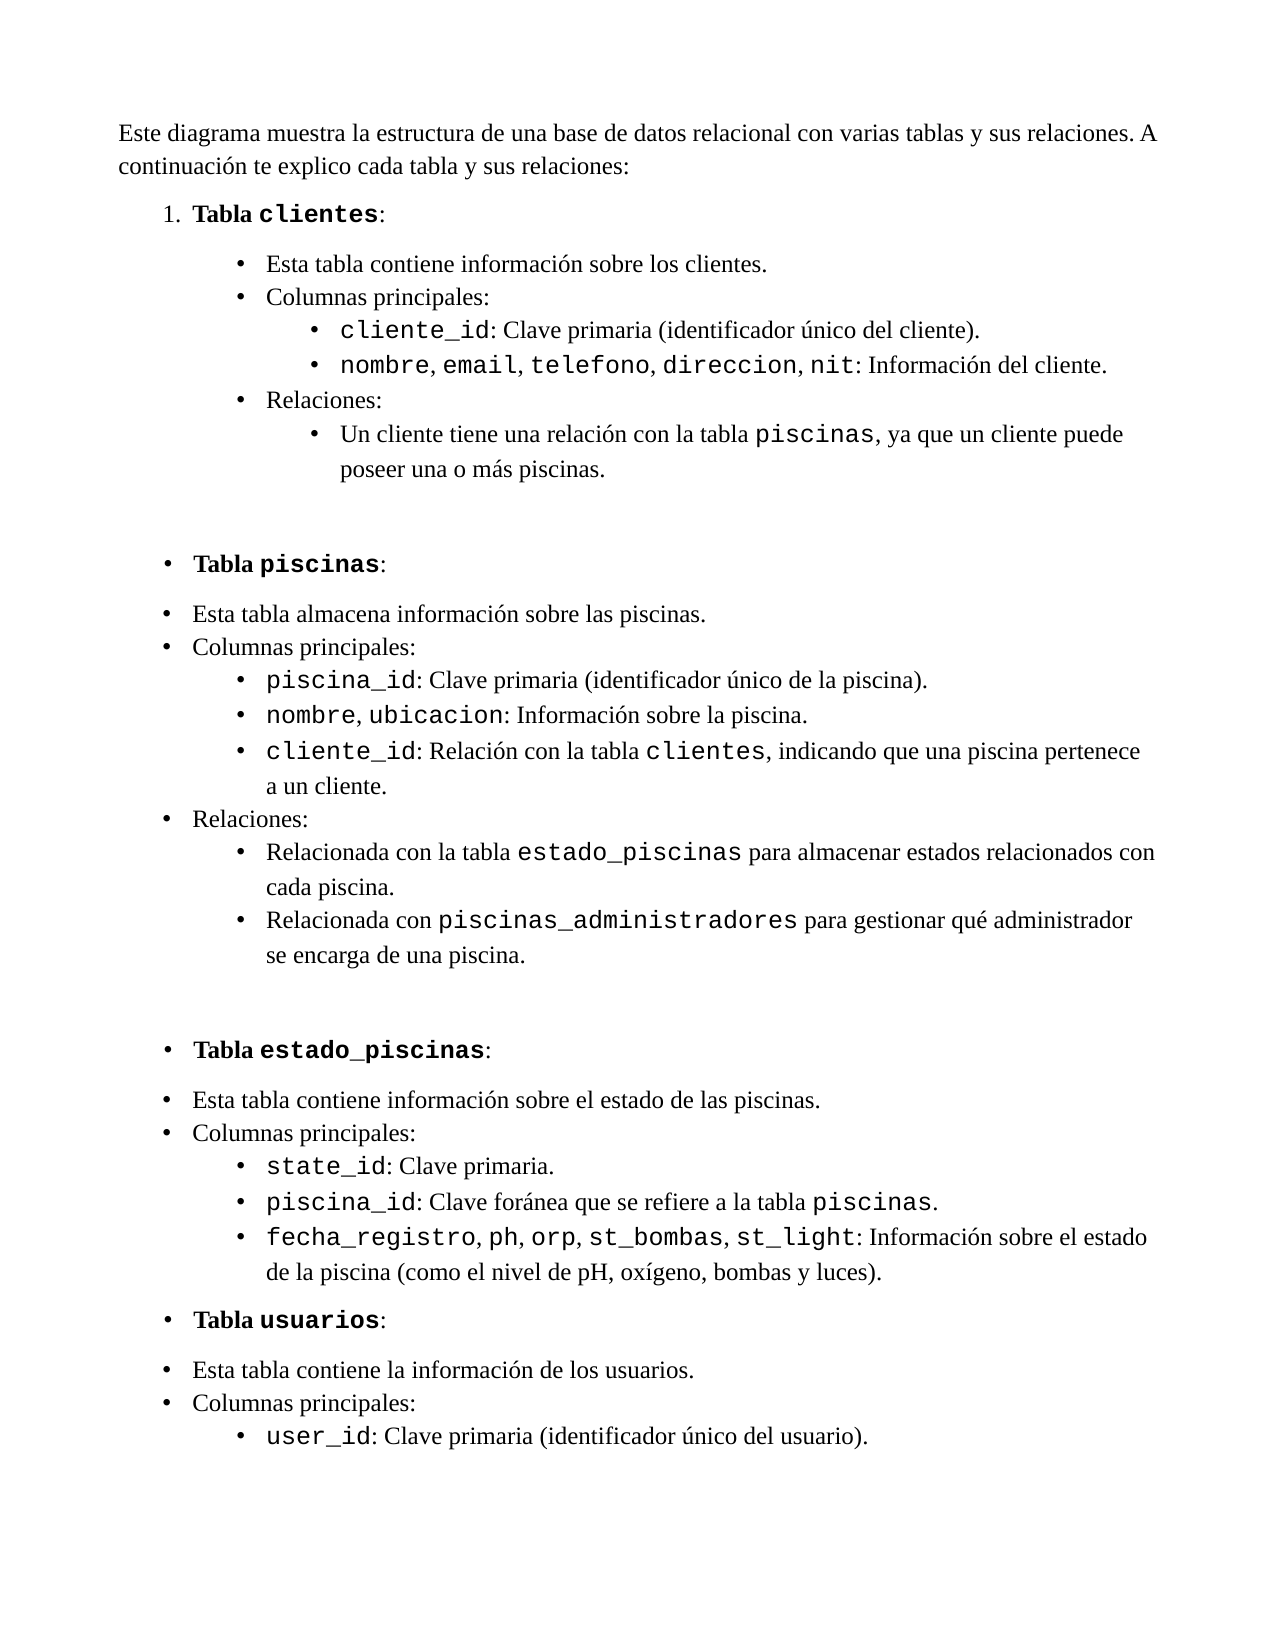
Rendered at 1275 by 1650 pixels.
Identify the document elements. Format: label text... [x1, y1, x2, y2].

list Tabla clientes: [162, 199, 1157, 229]
list fecha_registro, ph, orp, st_bombas, st_light: Información sobre el estado de la piscina (como el nivel de pH, oxígeno, bombas y luces). [236, 1222, 1157, 1286]
list Relacionada con la tabla estado_piscinas para almacenar estados relacionados con cada piscina. [236, 837, 1157, 901]
list Columnas principales: [162, 1118, 1157, 1147]
list cliente_id: Relación con la tabla clientes, indicando que una piscina pertenece a un cliente. [236, 736, 1157, 800]
list Relaciones: [236, 386, 1157, 414]
list Esta tabla contiene información sobre el estado de las piscinas. [162, 1085, 1157, 1114]
list Esta tabla almacena información sobre las piscinas. [162, 599, 1157, 628]
list Relaciones: [162, 804, 1157, 833]
list Relacionada con piscinas_administradores para gestionar qué administrador se encarga de una piscina. [236, 905, 1157, 969]
list nombre, ubicacion: Información sobre la piscina. [236, 700, 1157, 731]
text Este diagrama muestra la estructura de una base de datos relacional con varias tablas y sus relaciones. A continuación te explico cada tabla y sus relaciones: [118, 118, 1157, 180]
list piscina_id: Clave primaria (identificador único de la piscina). [236, 665, 1157, 696]
list nombre, email, telefono, direccion, nit: Información del cliente. [310, 350, 1157, 381]
list state_id: Clave primaria. [236, 1151, 1157, 1182]
list Tabla piscinas: [164, 549, 1157, 580]
list piscina_id: Clave foránea que se refiere a la tabla piscinas. [236, 1187, 1157, 1218]
list Un cliente tiene una relación con la tabla piscinas, ya que un cliente puede poseer una o más piscinas. [310, 419, 1157, 482]
list Tabla usuarios: [164, 1305, 1157, 1336]
list user_id: Clave primaria (identificador único del usuario). [236, 1421, 1157, 1452]
list cliente_id: Clave primaria (identificador único del cliente). [310, 315, 1157, 346]
list Esta tabla contiene información sobre los clientes. [236, 249, 1157, 277]
list Columnas principales: [236, 282, 1157, 311]
list Esta tabla contiene la información de los usuarios. [162, 1355, 1157, 1384]
list Columnas principales: [162, 632, 1157, 661]
list Tabla estado_piscinas: [164, 1035, 1157, 1066]
list Columnas principales: [162, 1388, 1157, 1417]
